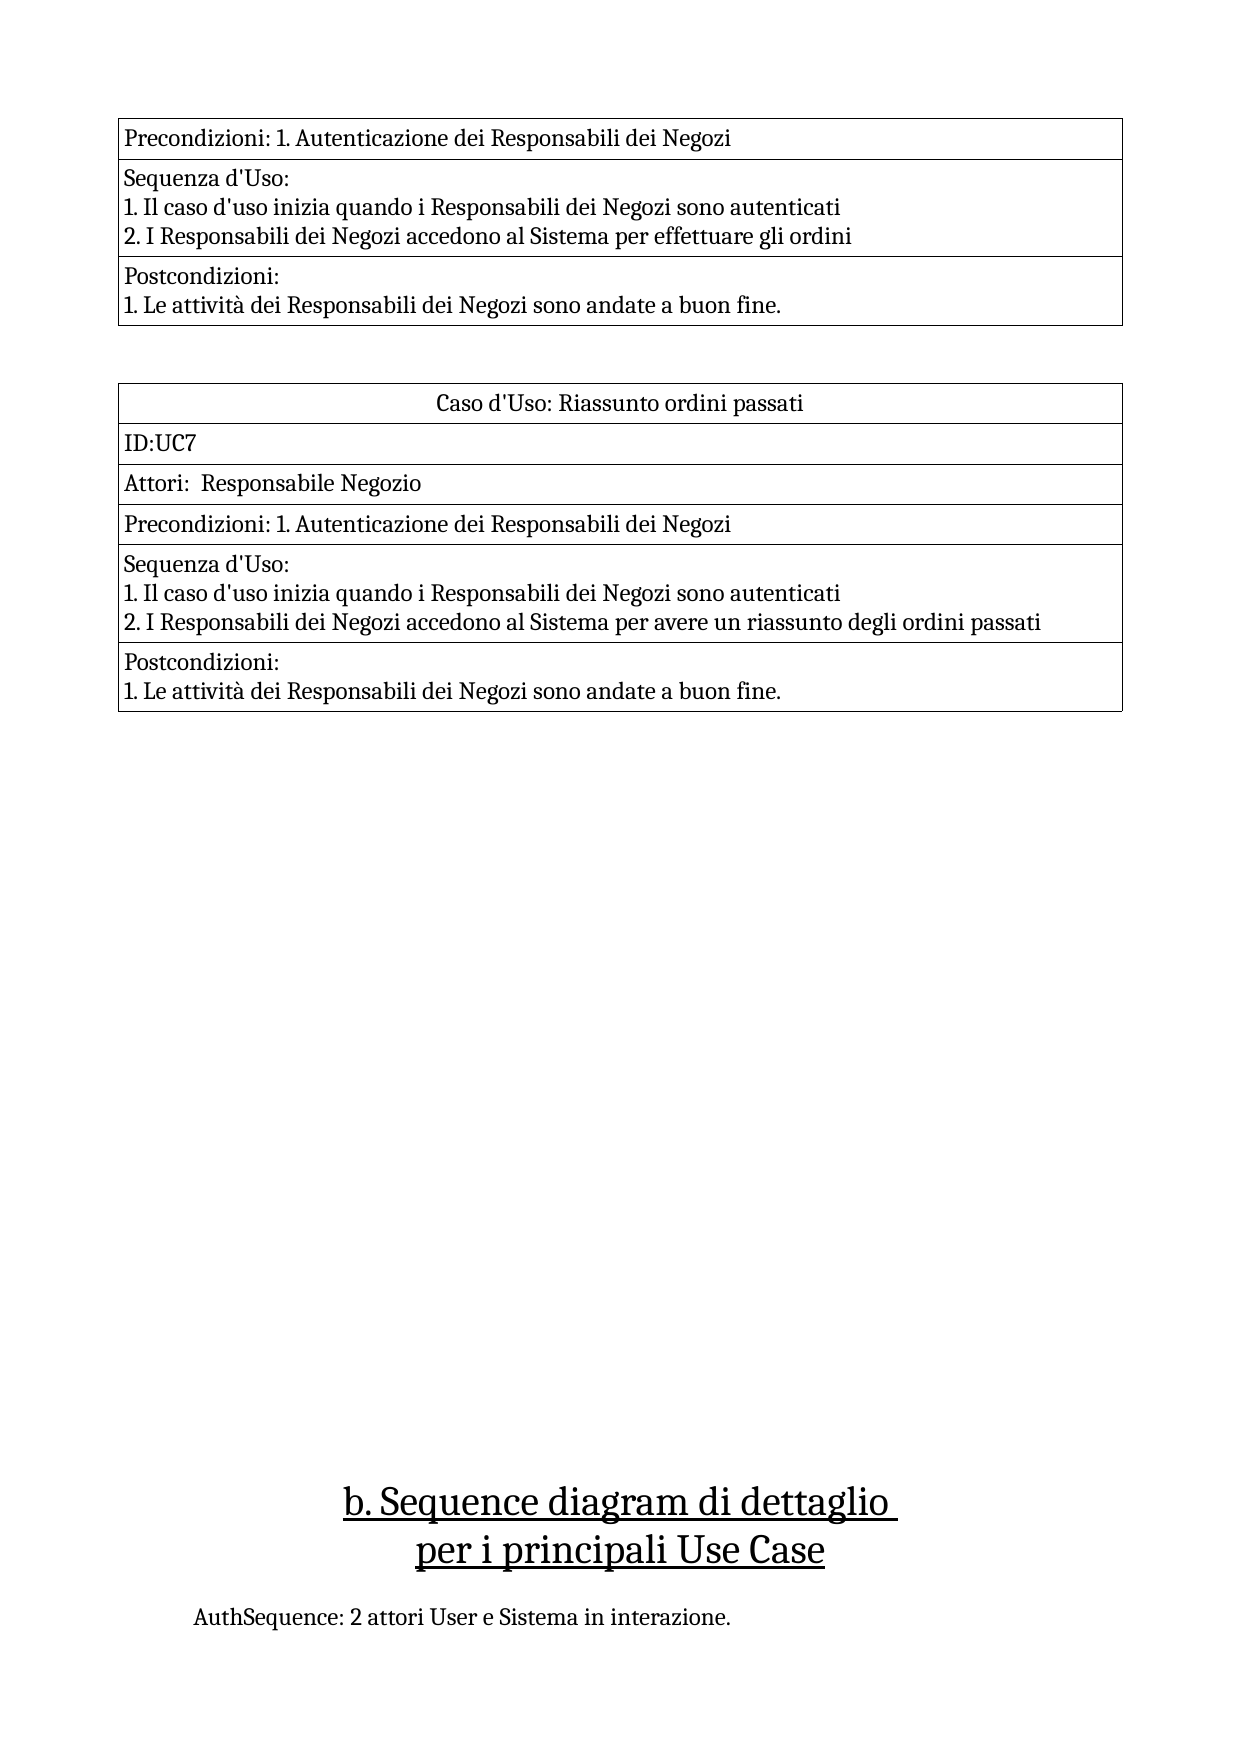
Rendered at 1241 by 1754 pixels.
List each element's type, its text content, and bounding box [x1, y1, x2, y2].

text per i principali Use Case [118, 1526, 1122, 1574]
list AuthSequence: 2 attori User e Sistema in interazione. [156, 1602, 1122, 1631]
table_cell ID:UC7 [119, 424, 1122, 463]
table_cell Sequenza d'Uso: 1. Il caso d'uso inizia quando i Responsabili dei Negozi sono autenticati 2. I Responsabili dei Negozi accedono al Sistema per effettuare gli ordini [119, 160, 1122, 256]
text b. Sequence diagram di dettaglio [118, 1478, 1122, 1526]
table_cell Precondizioni: 1. Autenticazione dei Responsabili dei Negozi [119, 119, 1122, 158]
table_cell Sequenza d'Uso: 1. Il caso d'uso inizia quando i Responsabili dei Negozi sono autenticati 2. I Responsabili dei Negozi accedono al Sistema per avere un riassunto degli ordini passati [119, 545, 1122, 642]
table_cell Postcondizioni: 1. Le attività dei Responsabili dei Negozi sono andate a buon fine. [119, 257, 1122, 325]
table_header Caso d'Uso: Riassunto ordini passati [119, 384, 1122, 423]
table_cell Attori: Responsabile Negozio [119, 465, 1122, 504]
table_cell Precondizioni: 1. Autenticazione dei Responsabili dei Negozi [119, 505, 1122, 544]
table_cell Postcondizioni: 1. Le attività dei Responsabili dei Negozi sono andate a buon fine. [119, 643, 1122, 711]
